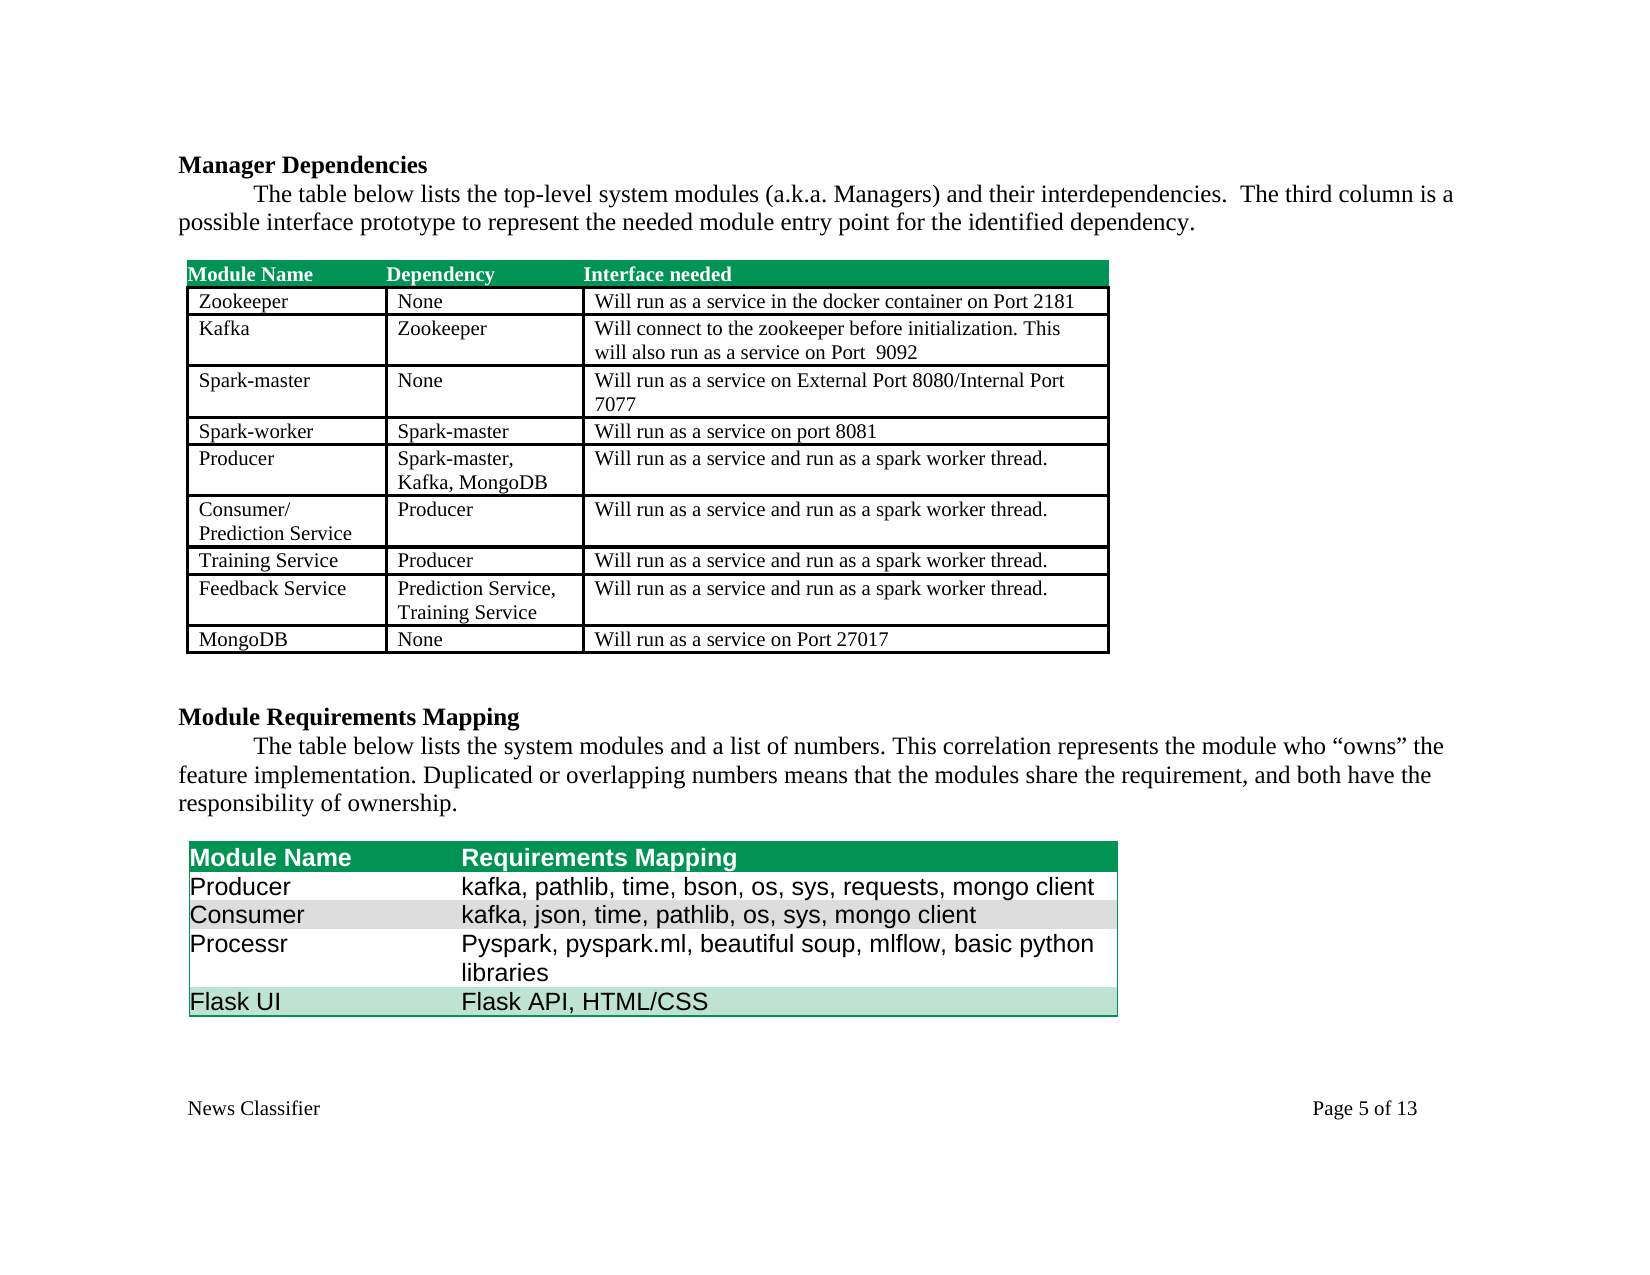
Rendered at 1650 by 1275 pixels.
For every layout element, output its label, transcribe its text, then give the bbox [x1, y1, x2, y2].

table_cell Spark-worker [189, 419, 385, 443]
table_cell Flask UI [190, 987, 461, 1015]
table_cell Will run as a service in the docker container on Port 2181 [585, 289, 1107, 313]
table_cell Spark-master, Kafka, MongoDB [388, 446, 582, 494]
table_cell MongoDB [189, 627, 385, 651]
table_cell Zookeeper [388, 316, 582, 364]
table_cell Flask API, HTML/CSS [461, 987, 1117, 1015]
table_cell Producer [189, 446, 385, 494]
table_cell None [388, 367, 582, 416]
table_cell Consumer/ Prediction Service [189, 497, 385, 545]
table_cell Pyspark, pyspark.ml, beautiful soup, mlflow, basic python libraries [461, 929, 1117, 987]
table_cell None [388, 289, 582, 313]
table_cell Will run as a service on External Port 8080/Internal Port 7077 [585, 367, 1107, 416]
table_header Dependency [386, 262, 583, 286]
subtitle Module Requirements Mapping [178, 702, 1462, 731]
table_cell Spark-master [388, 419, 582, 443]
table_cell Producer [190, 872, 461, 900]
table_cell Will connect to the zookeeper before initialization. This will also run as a service on Port 9092 [585, 316, 1107, 364]
table_cell Will run as a service on port 8081 [585, 419, 1107, 443]
table_header Requirements Mapping [461, 843, 1117, 872]
table_cell Will run as a service and run as a spark worker thread. [585, 446, 1107, 494]
table_cell Zookeeper [189, 289, 385, 313]
text The table below lists the system modules and a list of numbers. This correlation represents the module who “owns” the feature implementation. Duplicated or overlapping numbers means that the modules share the requirement, and both have the responsibility of ownership. [178, 731, 1462, 817]
subtitle Manager Dependencies [178, 150, 1462, 179]
table_cell Will run as a service on Port 27017 [585, 627, 1107, 651]
table_cell Spark-master [189, 367, 385, 416]
table_header Module Name [188, 262, 386, 286]
table_cell Processr [190, 929, 461, 987]
table_cell Prediction Service, Training Service [388, 576, 582, 624]
text The table below lists the top-level system modules (a.k.a. Managers) and their interdependencies. The third column is a possible interface prototype to represent the needed module entry point for the identified dependency. [178, 179, 1462, 236]
table_cell Kafka [189, 316, 385, 364]
table_cell Will run as a service and run as a spark worker thread. [585, 497, 1107, 545]
table_header Interface needed [583, 262, 1107, 286]
table_cell None [388, 627, 582, 651]
table_cell Producer [388, 549, 582, 572]
table_cell Will run as a service and run as a spark worker thread. [585, 576, 1107, 624]
table_cell Feedback Service [189, 576, 385, 624]
table_cell kafka, json, time, pathlib, os, sys, mongo client [461, 900, 1117, 929]
table_cell Will run as a service and run as a spark worker thread. [585, 549, 1107, 572]
table_header Module Name [190, 843, 461, 872]
table_cell kafka, pathlib, time, bson, os, sys, requests, mongo client [461, 872, 1117, 900]
table_cell Training Service [189, 549, 385, 572]
table_cell Consumer [190, 900, 461, 929]
table_cell Producer [388, 497, 582, 545]
